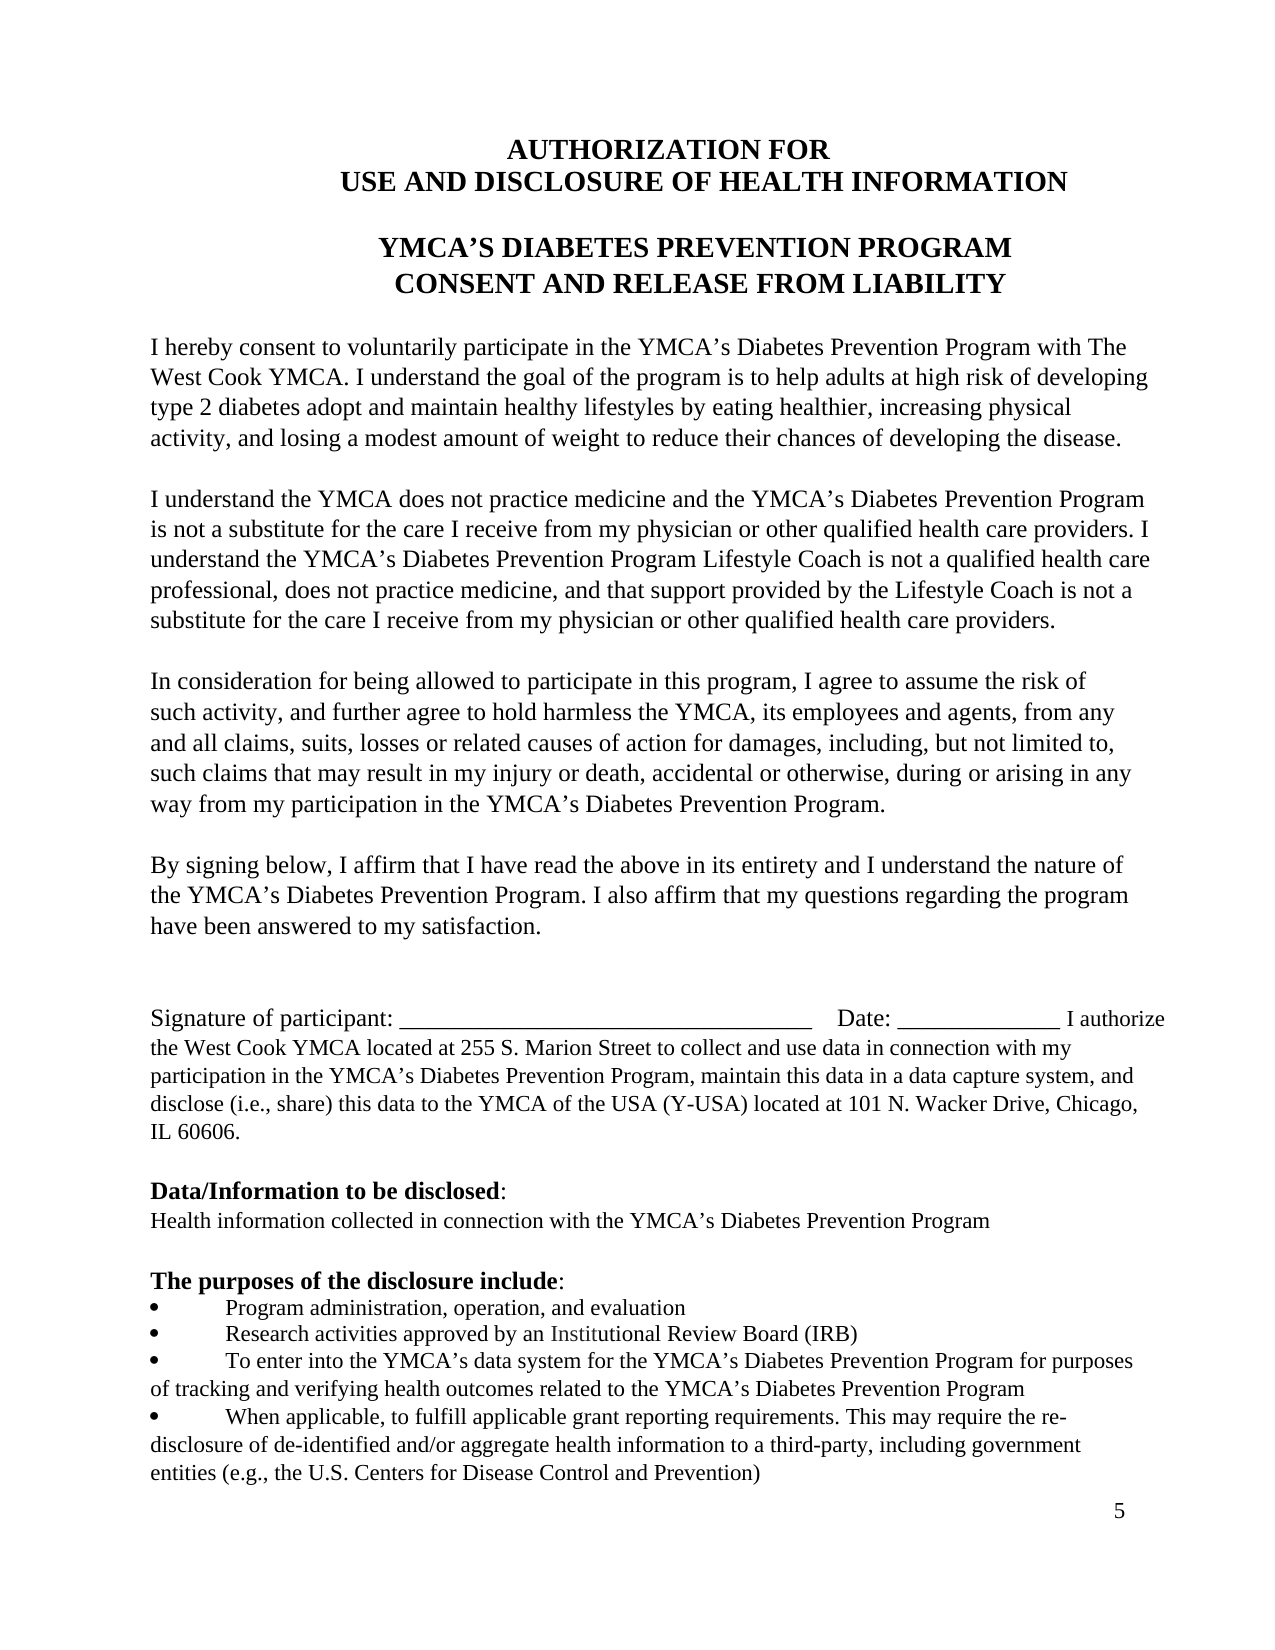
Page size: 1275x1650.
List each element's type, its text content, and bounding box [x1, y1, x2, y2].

list Research activities approved by an Institutional Review Board (IRB) [150, 1321, 1167, 1346]
list To enter into the YMCA’s data system for the YMCA’s Diabetes Prevention Program for purposes of tracking and verifying health outcomes related to the YMCA’s Diabetes Prevention Program [150, 1346, 1156, 1402]
text The purposes of the disclosure include: [150, 1267, 1167, 1294]
text By signing below, I affirm that I have read the above in its entirety and I understand the nature of the YMCA’s Diabetes Prevention Program. I also affirm that my questions regarding the program have been answered to my satisfaction. [150, 848, 1149, 940]
text Health information collected in connection with the YMCA’s Diabetes Prevention Program [150, 1208, 1167, 1233]
text YMCA’S DIABETES PREVENTION PROGRAM [378, 231, 1167, 264]
text I hereby consent to voluntarily participate in the YMCA’s Diabetes Prevention Program with The West Cook YMCA. I understand the goal of the program is to help adults at high risk of developing type 2 diabetes adopt and maintain healthy lifestyles by eating healthier, increasing physical activity, and losing a modest amount of weight to reduce their chances of developing the disease. [150, 330, 1152, 451]
text CONSENT AND RELEASE FROM LIABILITY [394, 267, 1167, 299]
text Signature of participant: _________________________________ Date: _____________ I authorize the West Cook YMCA located at 255 S. Marion Street to collect and use data in connection with my participation in the YMCA’s Diabetes Prevention Program, maintain this data in a data capture system, and disclose (i.e., share) this data to the YMCA of the USA (Y-USA) located at 101 N. Wacker Drive, Chicago, IL 60606. [150, 1004, 1167, 1144]
list When applicable, to fulfill applicable grant reporting requirements. This may require the re- disclosure of de-identified and/or aggregate health information to a third-party, including government entities (e.g., the U.S. Centers for Disease Control and Prevention) [150, 1402, 1145, 1485]
list Program administration, operation, and evaluation [150, 1295, 1167, 1321]
text I understand the YMCA does not practice medicine and the YMCA’s Diabetes Prevention Program is not a substitute for the care I receive from my physician or other qualified health care providers. I understand the YMCA’s Diabetes Prevention Program Lifestyle Coach is not a qualified health care professional, does not practice medicine, and that support provided by the Lifestyle Coach is not a substitute for the care I receive from my physician or other qualified health care providers. [150, 482, 1154, 634]
text In consideration for being allowed to participate in this program, I agree to assume the risk of such activity, and further agree to hold harmless the YMCA, its employees and agents, from any and all claims, suits, losses or related causes of action for damages, including, but not limited to, such claims that may result in my injury or death, accidental or otherwise, during or arising in any way from my participation in the YMCA’s Diabetes Prevention Program. [150, 664, 1136, 818]
text Data/Information to be disclosed: [150, 1177, 1167, 1205]
